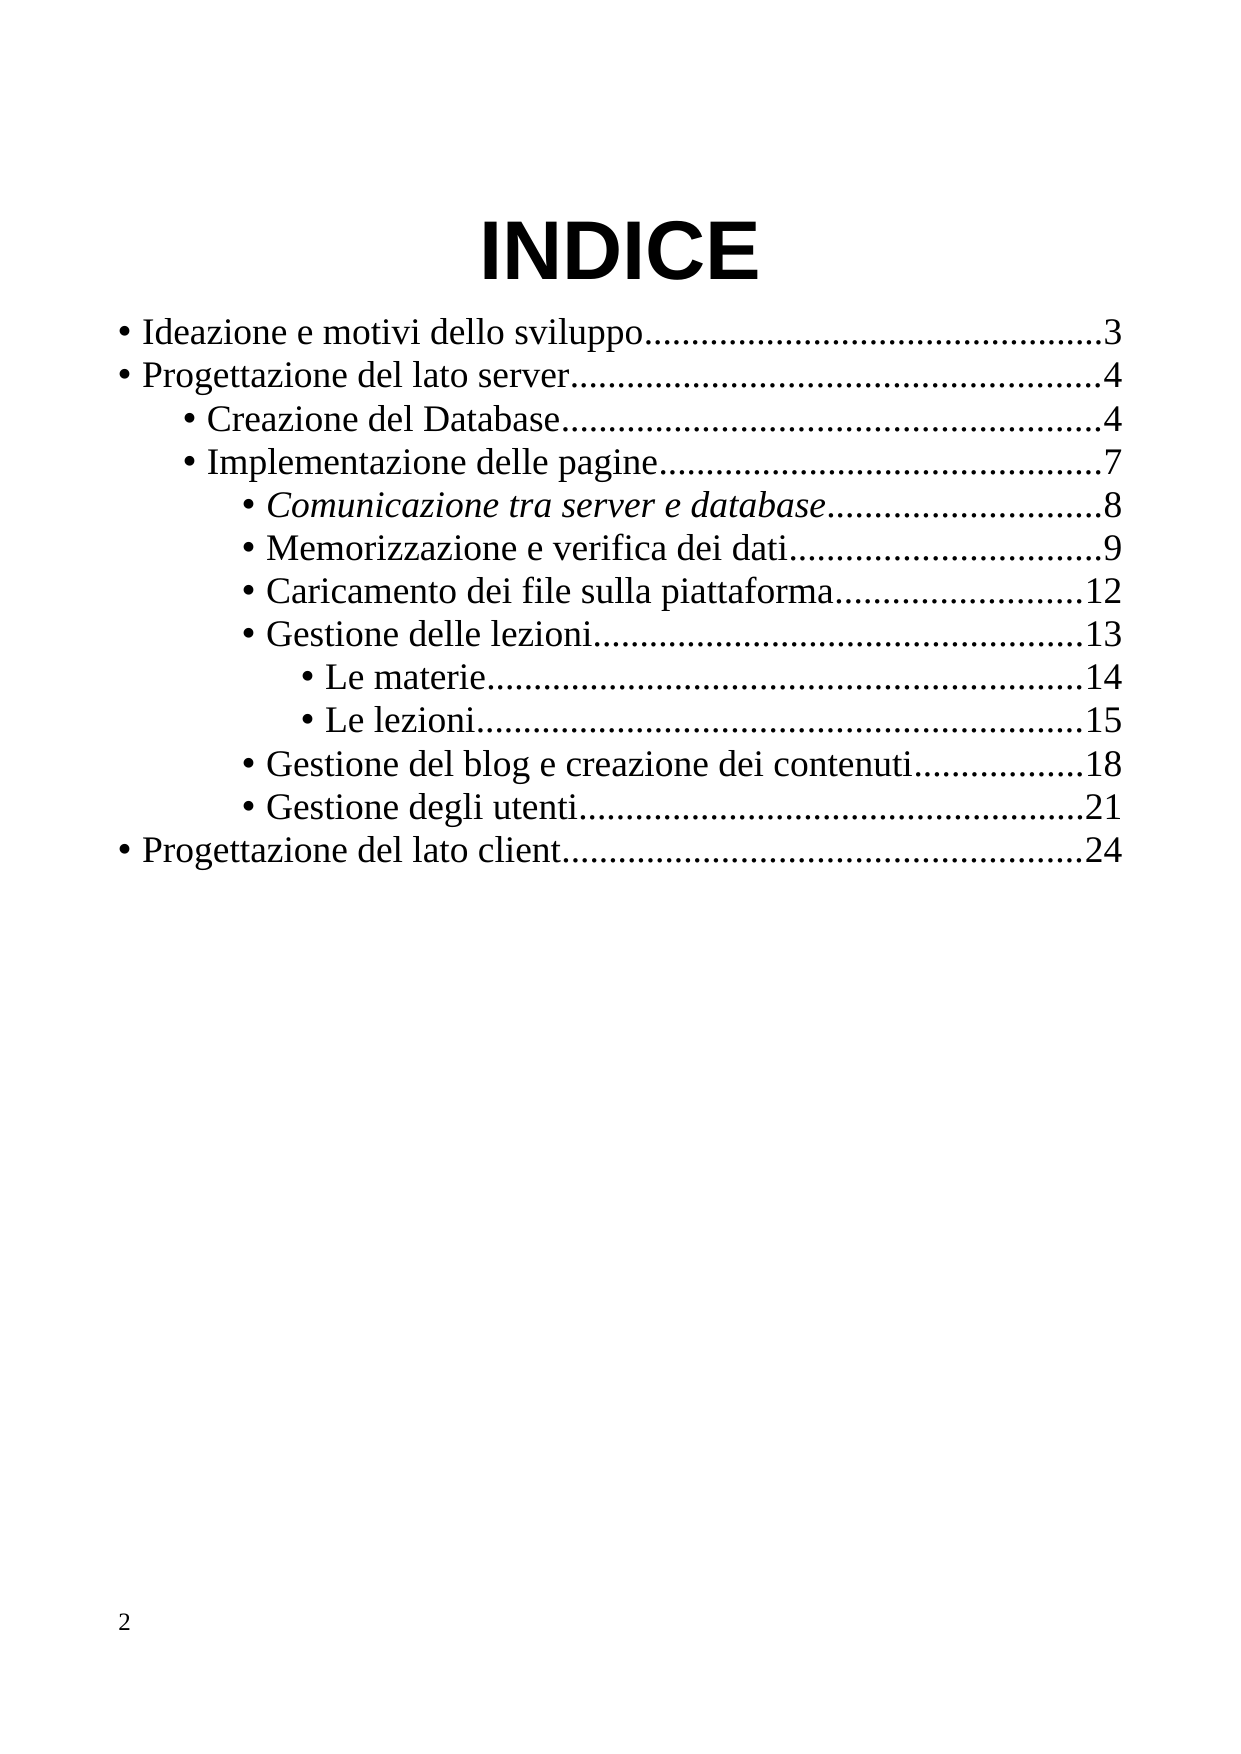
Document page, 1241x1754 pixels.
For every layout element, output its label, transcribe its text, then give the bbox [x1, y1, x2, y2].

subtitle Creazione del Database 4 [183, 396, 1122, 439]
subtitle Gestione degli utenti 21 [242, 784, 1122, 827]
subtitle Gestione del blog e creazione dei contenuti 18 [242, 741, 1122, 784]
list Le materie 14 [301, 655, 1122, 698]
subtitle Comunicazione tra server e database 8 [242, 482, 1122, 525]
subtitle Memorizzazione e verifica dei dati 9 [242, 525, 1122, 568]
subtitle Ideazione e motivi dello sviluppo 3 [118, 310, 1122, 353]
list Le lezioni 15 [301, 698, 1122, 741]
subtitle Implementazione delle pagine 7 [183, 439, 1122, 482]
subtitle INDICE [118, 201, 1122, 297]
subtitle Caricamento dei file sulla piattaforma 12 [242, 568, 1122, 612]
subtitle Progettazione del lato server 4 [118, 353, 1122, 396]
subtitle Progettazione del lato client 24 [118, 827, 1122, 870]
subtitle Gestione delle lezioni 13 [242, 612, 1122, 655]
